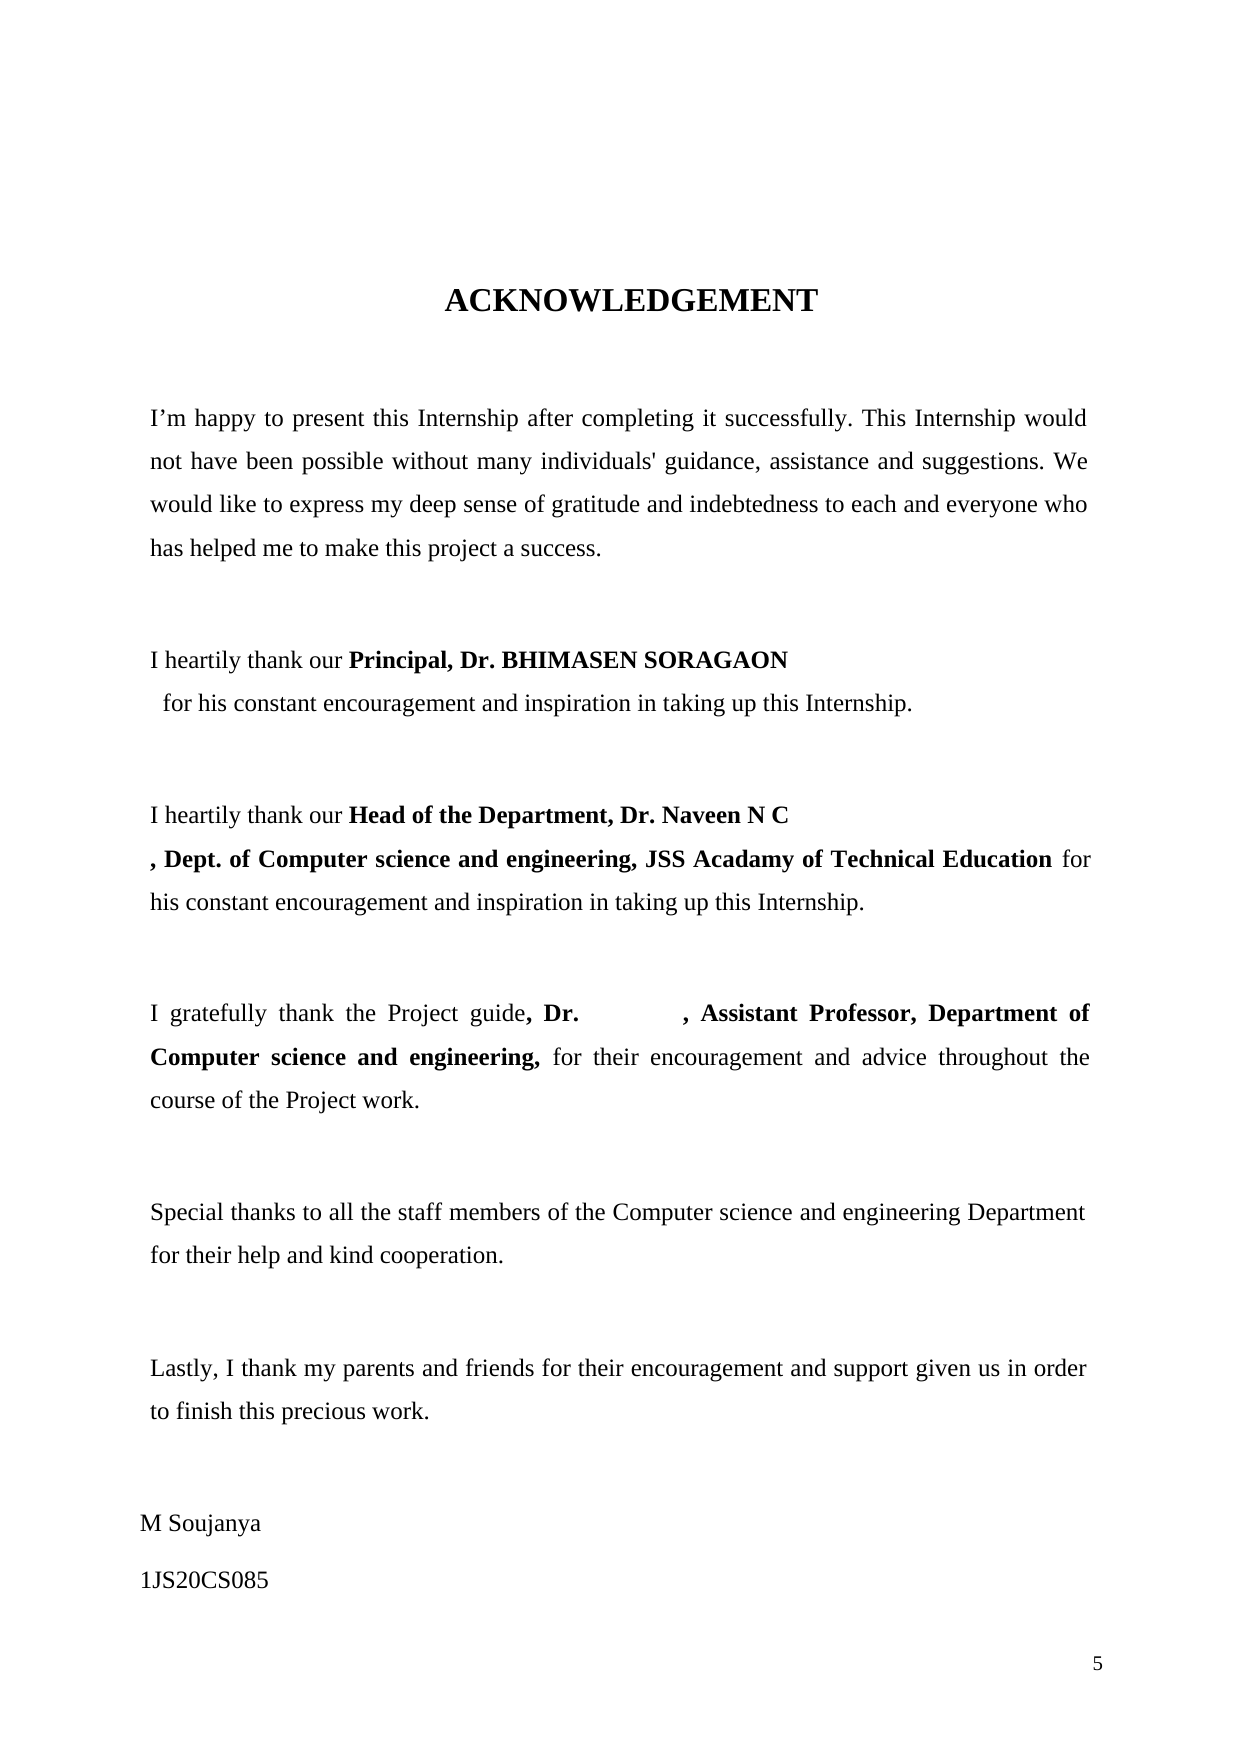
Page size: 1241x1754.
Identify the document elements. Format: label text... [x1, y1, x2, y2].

text I gratefully thank the Project guide, Dr. , Assistant Professor, Department of Computer science and engineering, for their encouragement and advice throughout the course of the Project work. [150, 998, 1090, 1114]
text M Soujanya [139, 1508, 1103, 1537]
text ACKNOWLEDGEMENT [299, 280, 964, 319]
text for his constant encouragement and inspiration in taking up this Internship. [150, 688, 1088, 717]
text I’m happy to present this Internship after completing it successfully. This Internship would not have been possible without many individuals' guidance, assistance and suggestions. We would like to express my deep sense of gratitude and indebtedness to each and everyone who has helped me to make this project a success. [150, 403, 1089, 561]
text I heartily thank our Principal, Dr. BHIMASEN SORAGAON [150, 645, 1088, 673]
text 1JS20CS085 [139, 1566, 1103, 1594]
text Lastly, I thank my parents and friends for their encouragement and support given us in order to finish this precious work. [150, 1353, 1088, 1425]
text , Dept. of Computer science and engineering, JSS Acadamy of Technical Education for his constant encouragement and inspiration in taking up this Internship. [150, 844, 1091, 916]
text I heartily thank our Head of the Department, Dr. Naveen N C [150, 800, 1091, 829]
text Special thanks to all the staff members of the Computer science and engineering Department for their help and kind cooperation. [150, 1197, 1087, 1269]
